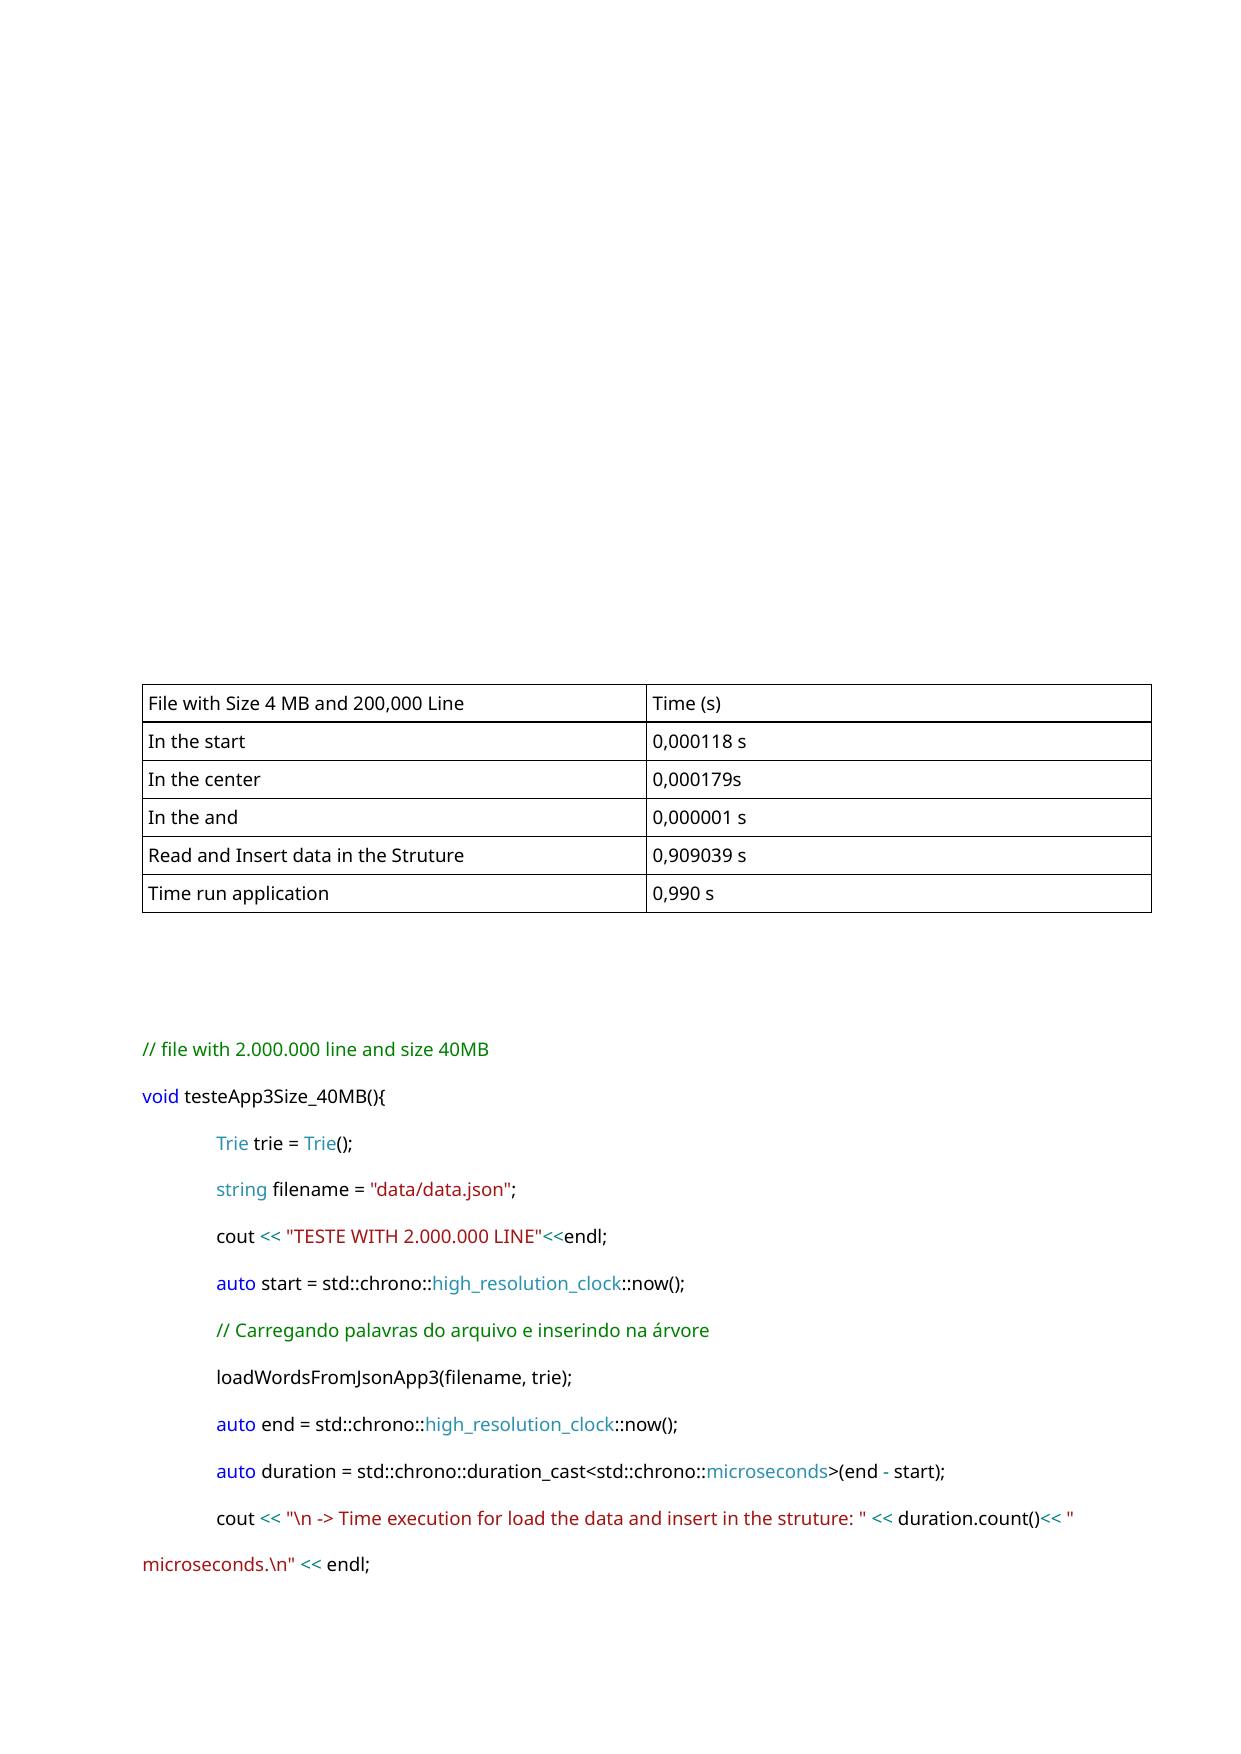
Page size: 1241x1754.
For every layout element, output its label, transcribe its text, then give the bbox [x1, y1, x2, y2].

table_cell Time run application [143, 875, 646, 912]
text loadWordsFromJsonApp3(filename, trie); [142, 1343, 1152, 1390]
table_cell 0,000179s [647, 761, 1151, 797]
table_header Time (s) [647, 685, 1151, 721]
text auto end = std::chrono::high_resolution_clock::now(); [142, 1390, 1152, 1437]
text // file with 2.000.000 line and size 40MB [142, 1015, 1152, 1062]
text cout << "\n -> Time execution for load the data and insert in the struture: " << duration.count()<< " microseconds.\n" << endl; [142, 1483, 1152, 1577]
table_cell 0,990 s [647, 875, 1151, 912]
text Trie trie = Trie(); [142, 1108, 1152, 1155]
table_cell 0,000001 s [647, 799, 1151, 836]
table_cell In the center [143, 761, 646, 797]
table_cell 0,909039 s [647, 837, 1151, 873]
text string filename = "data/data.json"; [142, 1155, 1152, 1202]
table_cell Read and Insert data in the Struture [143, 837, 646, 873]
text auto duration = std::chrono::duration_cast<std::chrono::microseconds>(end - start); [142, 1437, 1152, 1483]
table_cell 0,000118 s [647, 723, 1151, 759]
table_header File with Size 4 MB and 200,000 Line [143, 685, 646, 721]
text // Carregando palavras do arquivo e inserindo na árvore [142, 1296, 1152, 1343]
text void testeApp3Size_40MB(){ [142, 1062, 1152, 1108]
table_cell In the start [143, 723, 646, 759]
text cout << "TESTE WITH 2.000.000 LINE"<<endl; [142, 1202, 1152, 1249]
table_cell In the and [143, 799, 646, 836]
text auto start = std::chrono::high_resolution_clock::now(); [142, 1249, 1152, 1296]
